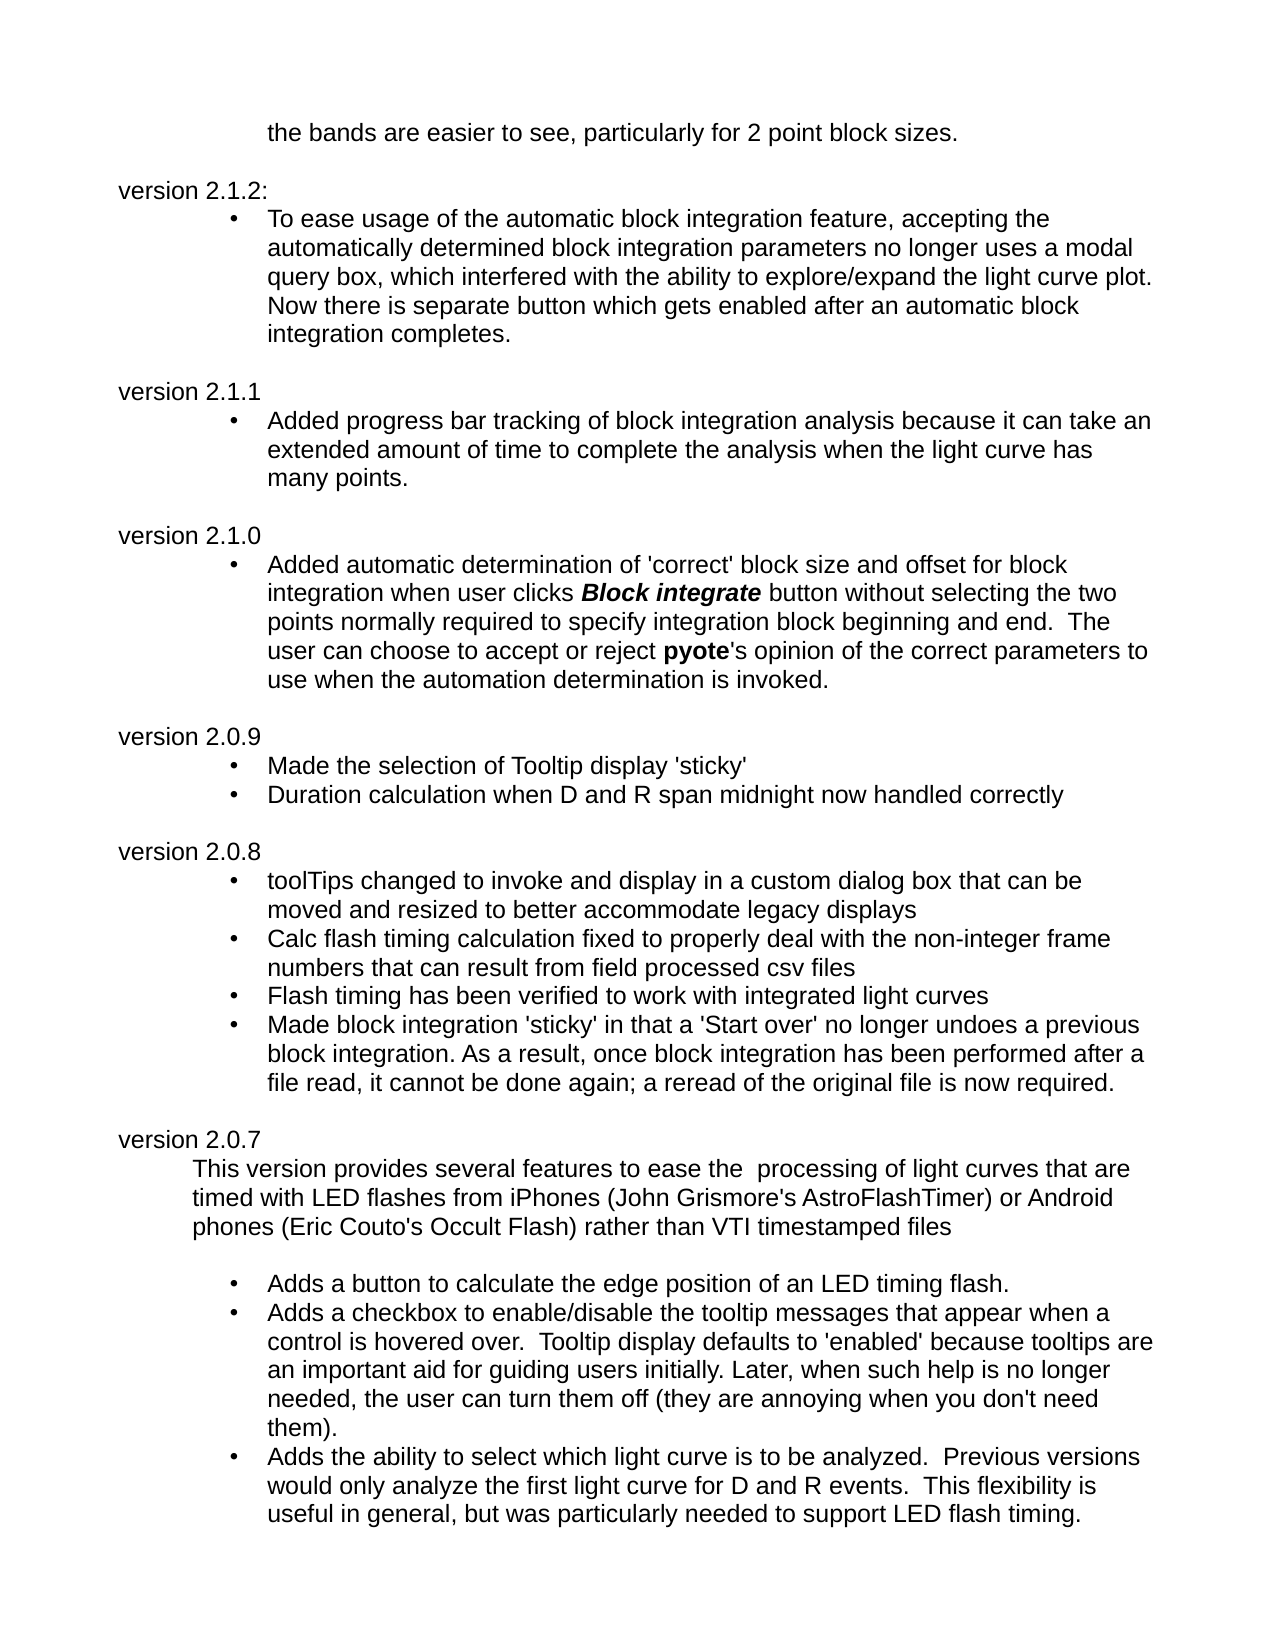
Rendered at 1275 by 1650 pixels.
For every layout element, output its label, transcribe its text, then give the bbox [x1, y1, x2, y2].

list Duration calculation when D and R span midnight now handled correctly [229, 780, 1157, 809]
list the bands are easier to see, particularly for 2 point block sizes. [229, 118, 1157, 147]
list Adds the ability to select which light curve is to be analyzed. Previous versions would only analyze the first light curve for D and R events. This flexibility is useful in general, but was particularly needed to support LED flash timing. [229, 1442, 1157, 1528]
list Added progress bar tracking of block integration analysis because it can take an extended amount of time to complete the analysis when the light curve has many points. [229, 406, 1157, 521]
list Added automatic determination of 'correct' block size and offset for block integration when user clicks Block integrate button without selecting the two points normally required to specify integration block beginning and end. The user can choose to accept or reject pyote's opinion of the correct parameters to use when the automation determination is invoked. [229, 549, 1157, 722]
text This version provides several features to ease the processing of light curves that are timed with LED flashes from iPhones (John Grismore's AstroFlashTimer) or Android phones (Eric Couto's Occult Flash) rather than VTI timestamped files [192, 1154, 1157, 1240]
list Made block integration 'sticky' in that a 'Start over' no longer undoes a previous block integration. As a result, once block integration has been performed after a file read, it cannot be done again; a reread of the original file is now required. [229, 1010, 1157, 1125]
text version 2.0.9 [118, 722, 1157, 751]
text version 2.1.2: [118, 176, 1157, 204]
list Flash timing has been verified to work with integrated light curves [229, 981, 1157, 1010]
list Adds a button to calculate the edge position of an LED timing flash. [229, 1269, 1157, 1298]
list Calc flash timing calculation fixed to properly deal with the non-integer frame numbers that can result from field processed csv files [229, 924, 1157, 981]
list Adds a checkbox to enable/disable the tooltip messages that appear when a control is hovered over. Tooltip display defaults to 'enabled' because tooltips are an important aid for guiding users initially. Later, when such help is no longer needed, the user can turn them off (they are annoying when you don't need them). [229, 1298, 1157, 1442]
text version 2.0.8 [118, 837, 1157, 866]
list To ease usage of the automatic block integration feature, accepting the automatically determined block integration parameters no longer uses a modal query box, which interfered with the ability to explore/expand the light curve plot. Now there is separate button which gets enabled after an automatic block integration completes. [229, 204, 1157, 348]
list Made the selection of Tooltip display 'sticky' [229, 751, 1157, 780]
text version 2.1.1 [118, 377, 1157, 406]
text version 2.1.0 [118, 521, 1157, 549]
list toolTips changed to invoke and display in a custom dialog box that can be moved and resized to better accommodate legacy displays [229, 866, 1157, 924]
text version 2.0.7 [118, 1125, 1157, 1154]
